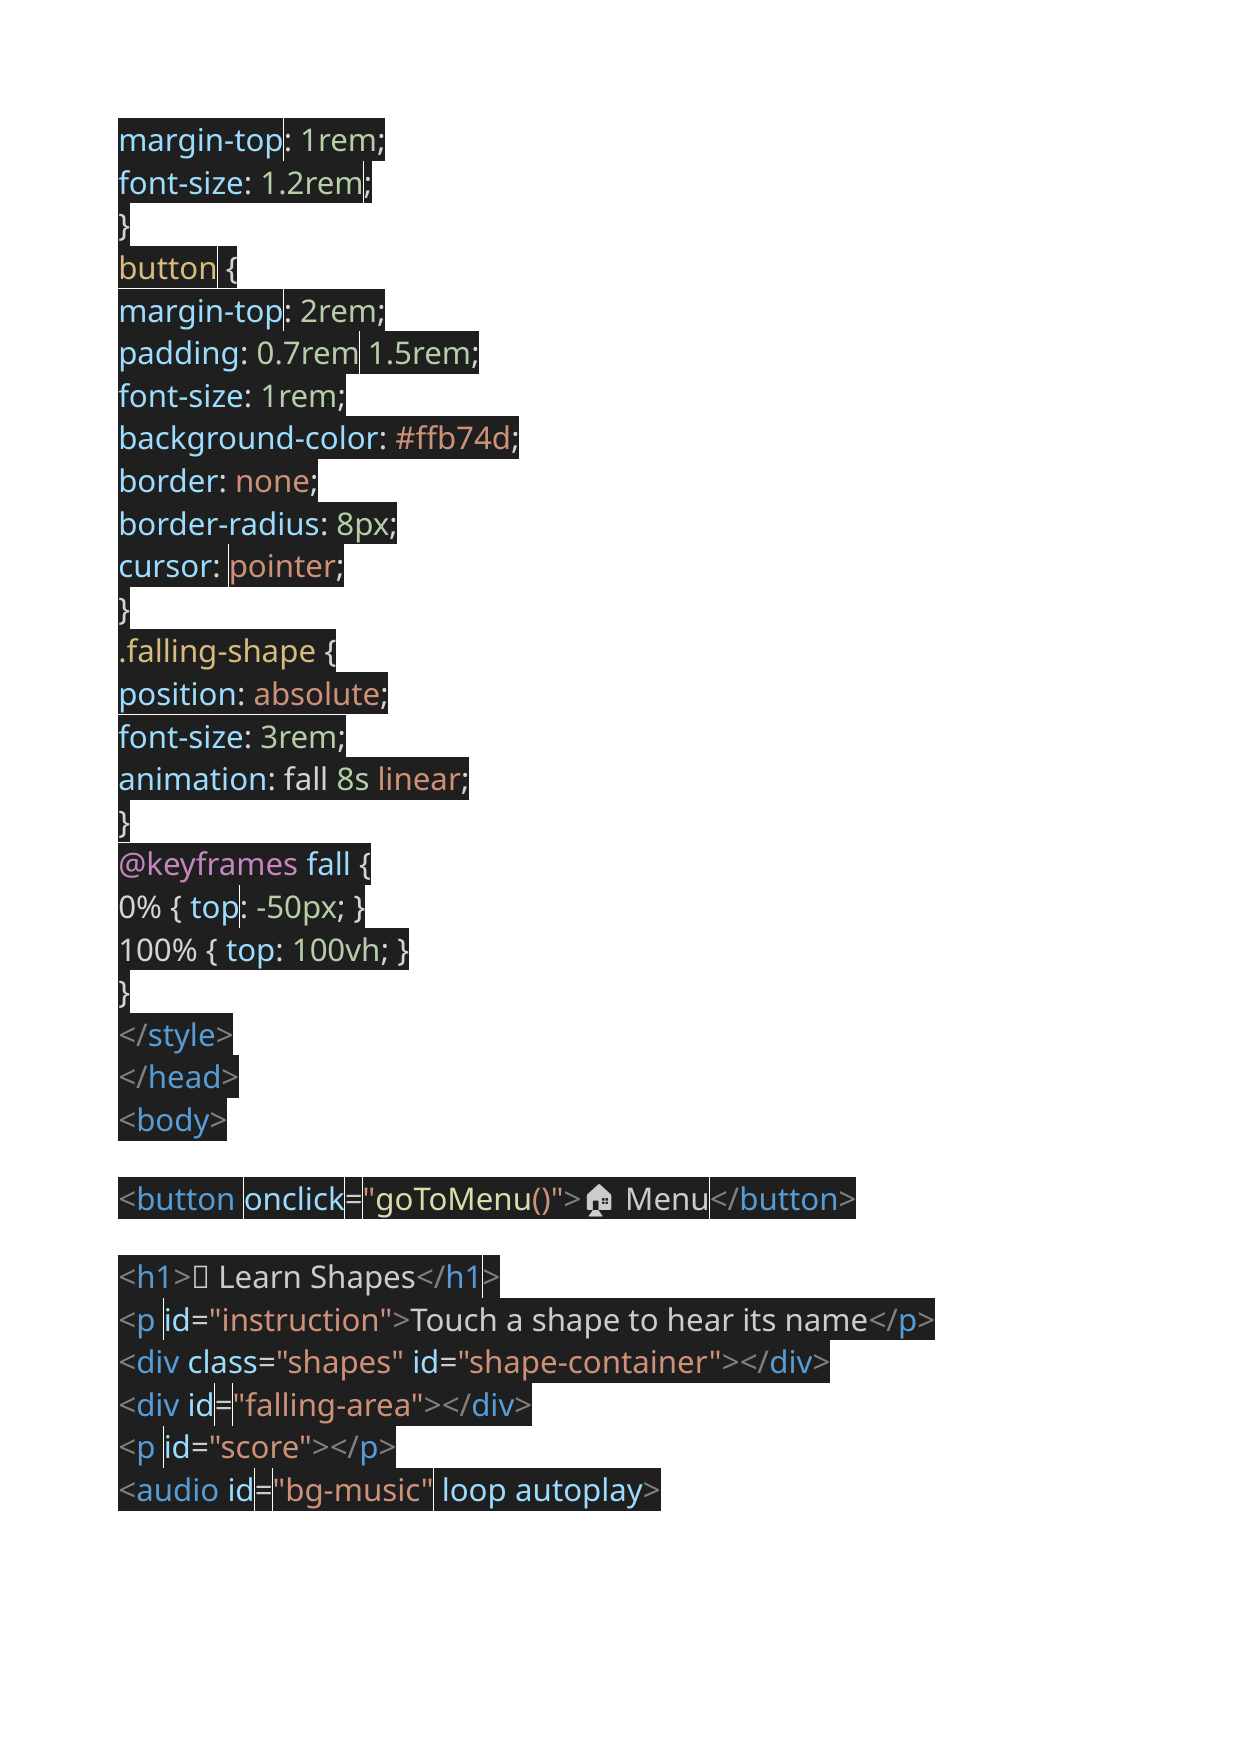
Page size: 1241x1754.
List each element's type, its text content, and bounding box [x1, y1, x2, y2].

text <div class="shapes" id="shape-container"></div> [118, 1340, 1122, 1383]
text button { [118, 246, 1122, 288]
text font-size: 3rem; [118, 714, 1122, 757]
text animation: fall 8s linear; [118, 757, 1122, 800]
text <h1>🔺 Learn Shapes</h1> [118, 1255, 1122, 1298]
text cursor: pointer; [118, 544, 1122, 587]
text </head> [118, 1055, 1122, 1098]
text background-color: #ffb74d; [118, 416, 1122, 459]
text 100% { top: 100vh; } [118, 928, 1122, 970]
text @keyframes fall { [118, 842, 1122, 885]
text margin-top: 1rem; [118, 118, 1122, 161]
text border-radius: 8px; [118, 502, 1122, 544]
text margin-top: 2rem; [118, 288, 1122, 331]
text } [118, 800, 1122, 842]
text .falling-shape { [118, 629, 1122, 672]
text </style> [118, 1013, 1122, 1055]
text } [118, 203, 1122, 246]
text <p id="instruction">Touch a shape to hear its name</p> [118, 1298, 1122, 1340]
text <body> [118, 1098, 1122, 1141]
text position: absolute; [118, 672, 1122, 714]
text <div id="falling-area"></div> [118, 1383, 1122, 1426]
text } [118, 970, 1122, 1013]
text <p id="score"></p> [118, 1426, 1122, 1468]
text 0% { top: -50px; } [118, 885, 1122, 928]
text border: none; [118, 459, 1122, 502]
text padding: 0.7rem 1.5rem; [118, 331, 1122, 374]
text <button onclick="goToMenu()">🏠 Menu</button> [118, 1177, 1122, 1219]
text } [118, 587, 1122, 629]
text font-size: 1.2rem; [118, 161, 1122, 203]
text <audio id="bg-music" loop autoplay> [118, 1468, 1122, 1511]
text font-size: 1rem; [118, 374, 1122, 416]
